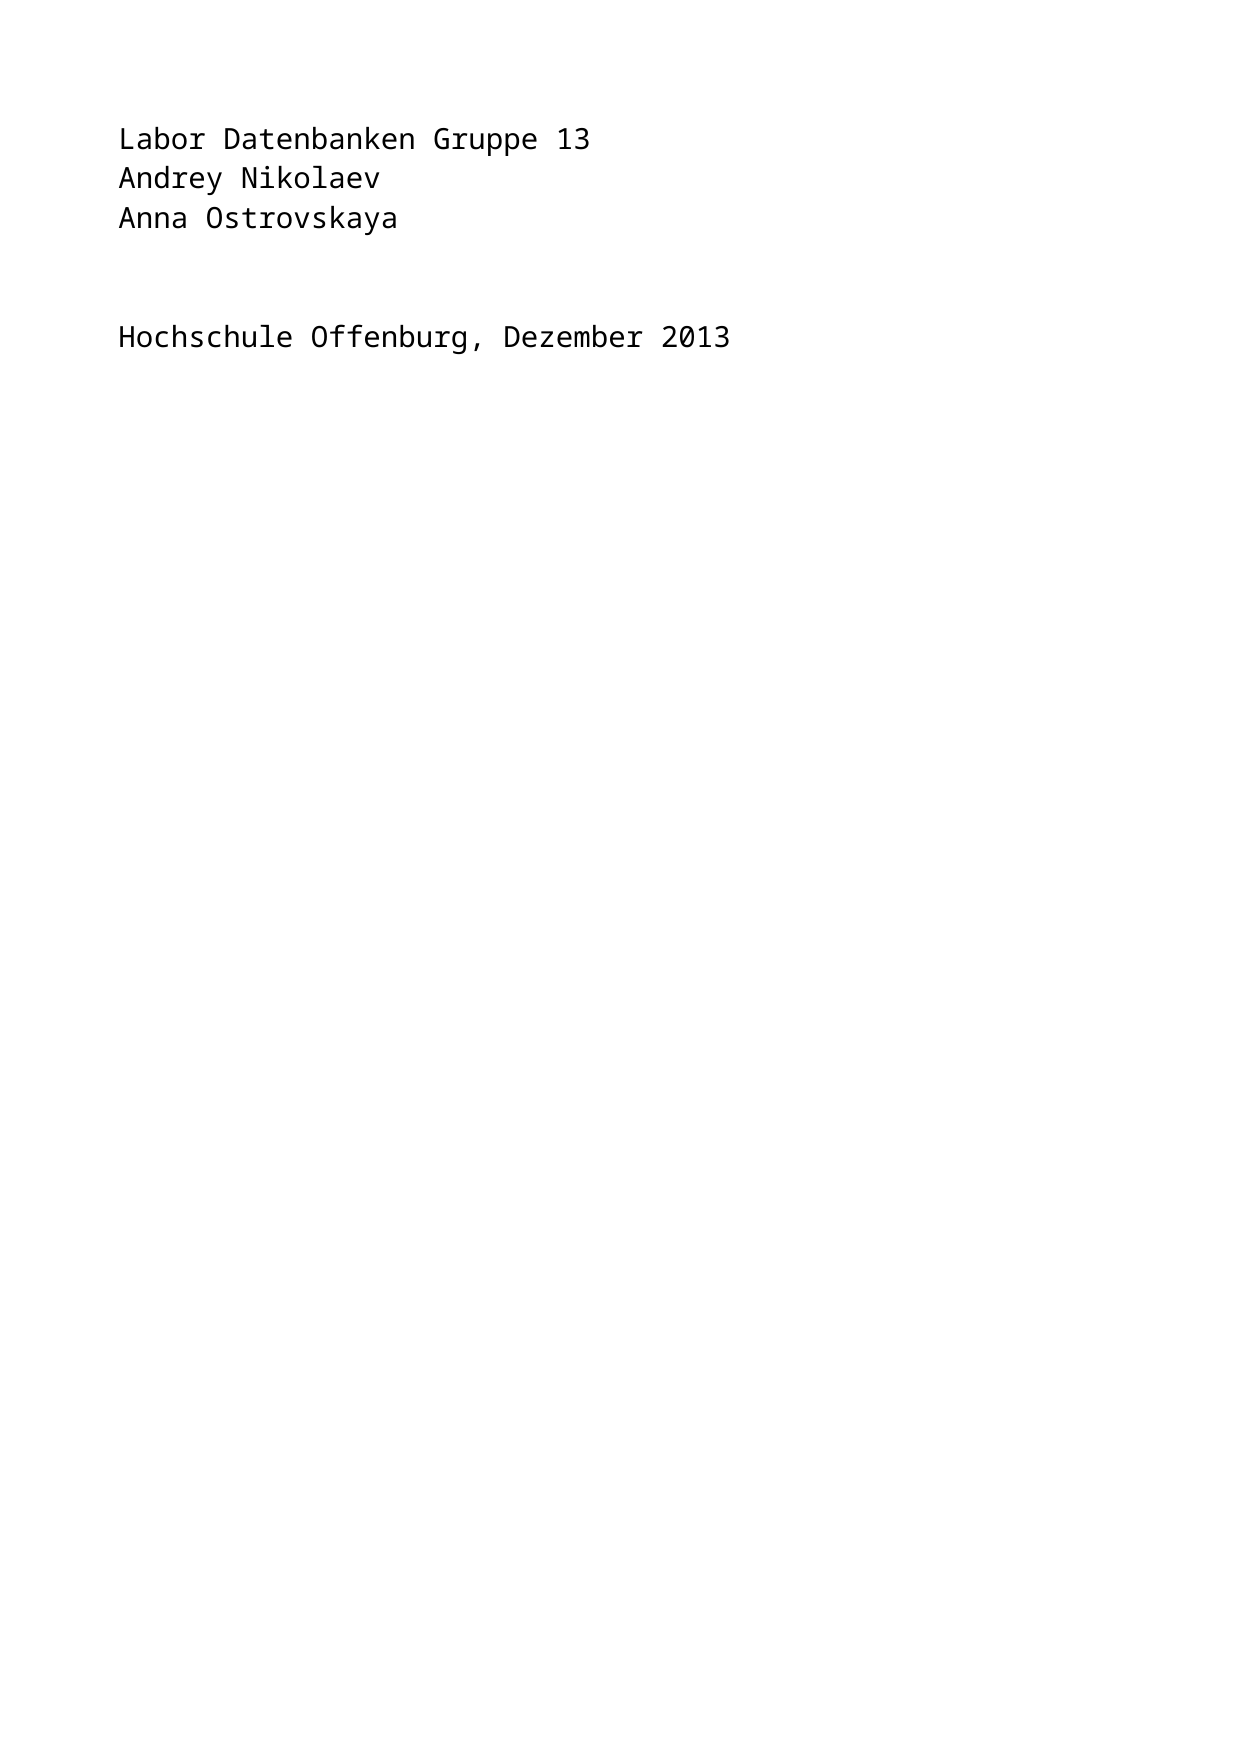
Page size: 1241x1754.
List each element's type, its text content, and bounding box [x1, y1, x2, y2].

text Labor Datenbanken Gruppe 13 [118, 118, 1122, 158]
text Hochschule Offenburg, Dezember 2013 [118, 317, 1122, 356]
text Andrey Nikolaev [118, 158, 1122, 197]
text Anna Ostrovskaya [118, 197, 1122, 237]
